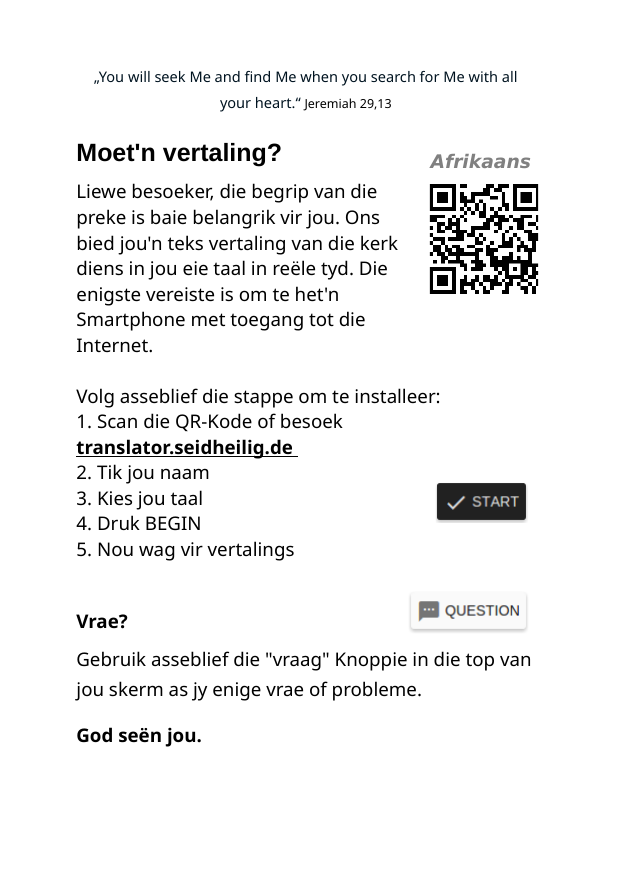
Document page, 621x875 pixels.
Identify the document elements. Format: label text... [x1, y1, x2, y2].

picture [429, 184, 539, 295]
picture [435, 480, 529, 523]
text 3. Kies jou taal [76, 485, 435, 511]
text „You will seek Me and find Me when you search for Me with all your heart.“ Jeremiah 29,13 [76, 62, 535, 113]
text God seën jou. [76, 722, 535, 747]
subtitle Moet'n vertaling? [76, 138, 547, 166]
subtitle Vrae? [76, 608, 403, 633]
text Afrikaans [416, 151, 547, 317]
subtitle [530, 608, 535, 633]
picture [403, 589, 530, 634]
text Gebruik asseblief die "vraag" Knoppie in die top van jou skerm as jy enige vrae of probleme. [76, 646, 535, 702]
text Liewe besoeker, die begrip van die preke is baie belangrik vir jou. Ons bied jou'n teks vertaling van die kerk diens in jou eie taal in reële tyd. Die enigste vereiste is om te het'n Smartphone met toegang tot die Internet. Volg asseblief die stappe om te installeer: [76, 179, 451, 408]
text 4. Druk BEGIN [76, 511, 451, 536]
text 2. Tik jou naam [76, 459, 451, 485]
text 5. Nou wag vir vertalings [76, 536, 451, 562]
text 1. Scan die QR-Kode of besoek translator.seidheilig.de [76, 408, 451, 459]
